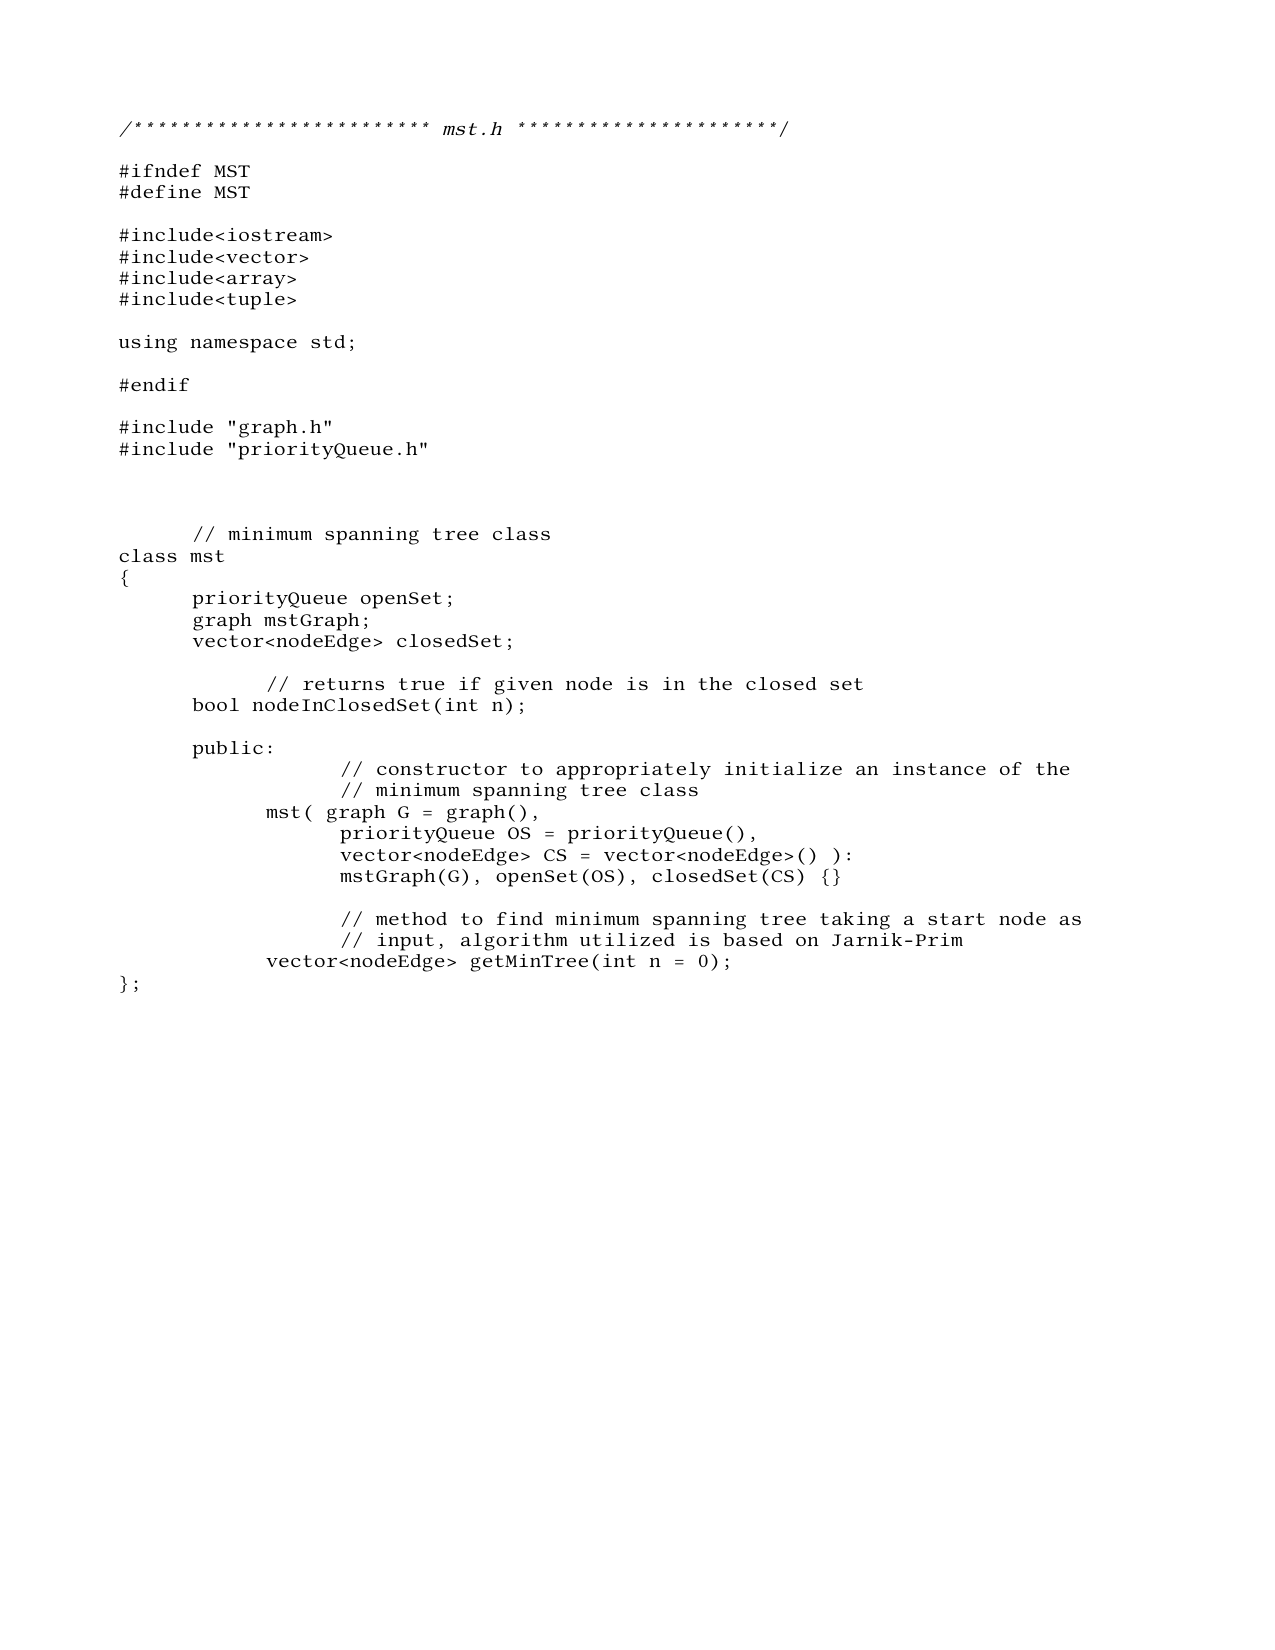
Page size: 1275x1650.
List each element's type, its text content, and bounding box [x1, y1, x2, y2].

text vector<nodeEdge> closedSet; [118, 631, 1157, 652]
text #include<array> [118, 268, 1157, 289]
text #define MST [118, 182, 1157, 203]
text // constructor to appropriately initialize an instance of the [118, 759, 1157, 780]
text /************************* mst.h **********************/ [118, 118, 1157, 139]
text mst( graph G = graph(), [118, 801, 1157, 823]
text // minimum spanning tree class [118, 780, 1157, 801]
text }; [118, 972, 1157, 994]
text using namespace std; [118, 332, 1157, 353]
text // method to find minimum spanning tree taking a start node as [118, 908, 1157, 929]
text // minimum spanning tree class [118, 524, 1157, 545]
text #include<vector> [118, 246, 1157, 268]
text // input, algorithm utilized is based on Jarnik-Prim [118, 929, 1157, 951]
text #include<iostream> [118, 225, 1157, 246]
text #include "priorityQueue.h" [118, 438, 1157, 460]
text vector<nodeEdge> getMinTree(int n = 0); [118, 951, 1157, 972]
text #include<tuple> [118, 289, 1157, 310]
text priorityQueue OS = priorityQueue(), [118, 823, 1157, 844]
text vector<nodeEdge> CS = vector<nodeEdge>() ): [118, 844, 1157, 866]
text #include "graph.h" [118, 417, 1157, 438]
text { [118, 567, 1157, 588]
text #endif [118, 374, 1157, 396]
text mstGraph(G), openSet(OS), closedSet(CS) {} [118, 866, 1157, 887]
text #ifndef MST [118, 161, 1157, 182]
text class mst [118, 545, 1157, 567]
text // returns true if given node is in the closed set [118, 673, 1157, 695]
text public: [118, 737, 1157, 759]
text bool nodeInClosedSet(int n); [118, 695, 1157, 716]
text graph mstGraph; [118, 609, 1157, 631]
text priorityQueue openSet; [118, 588, 1157, 609]
